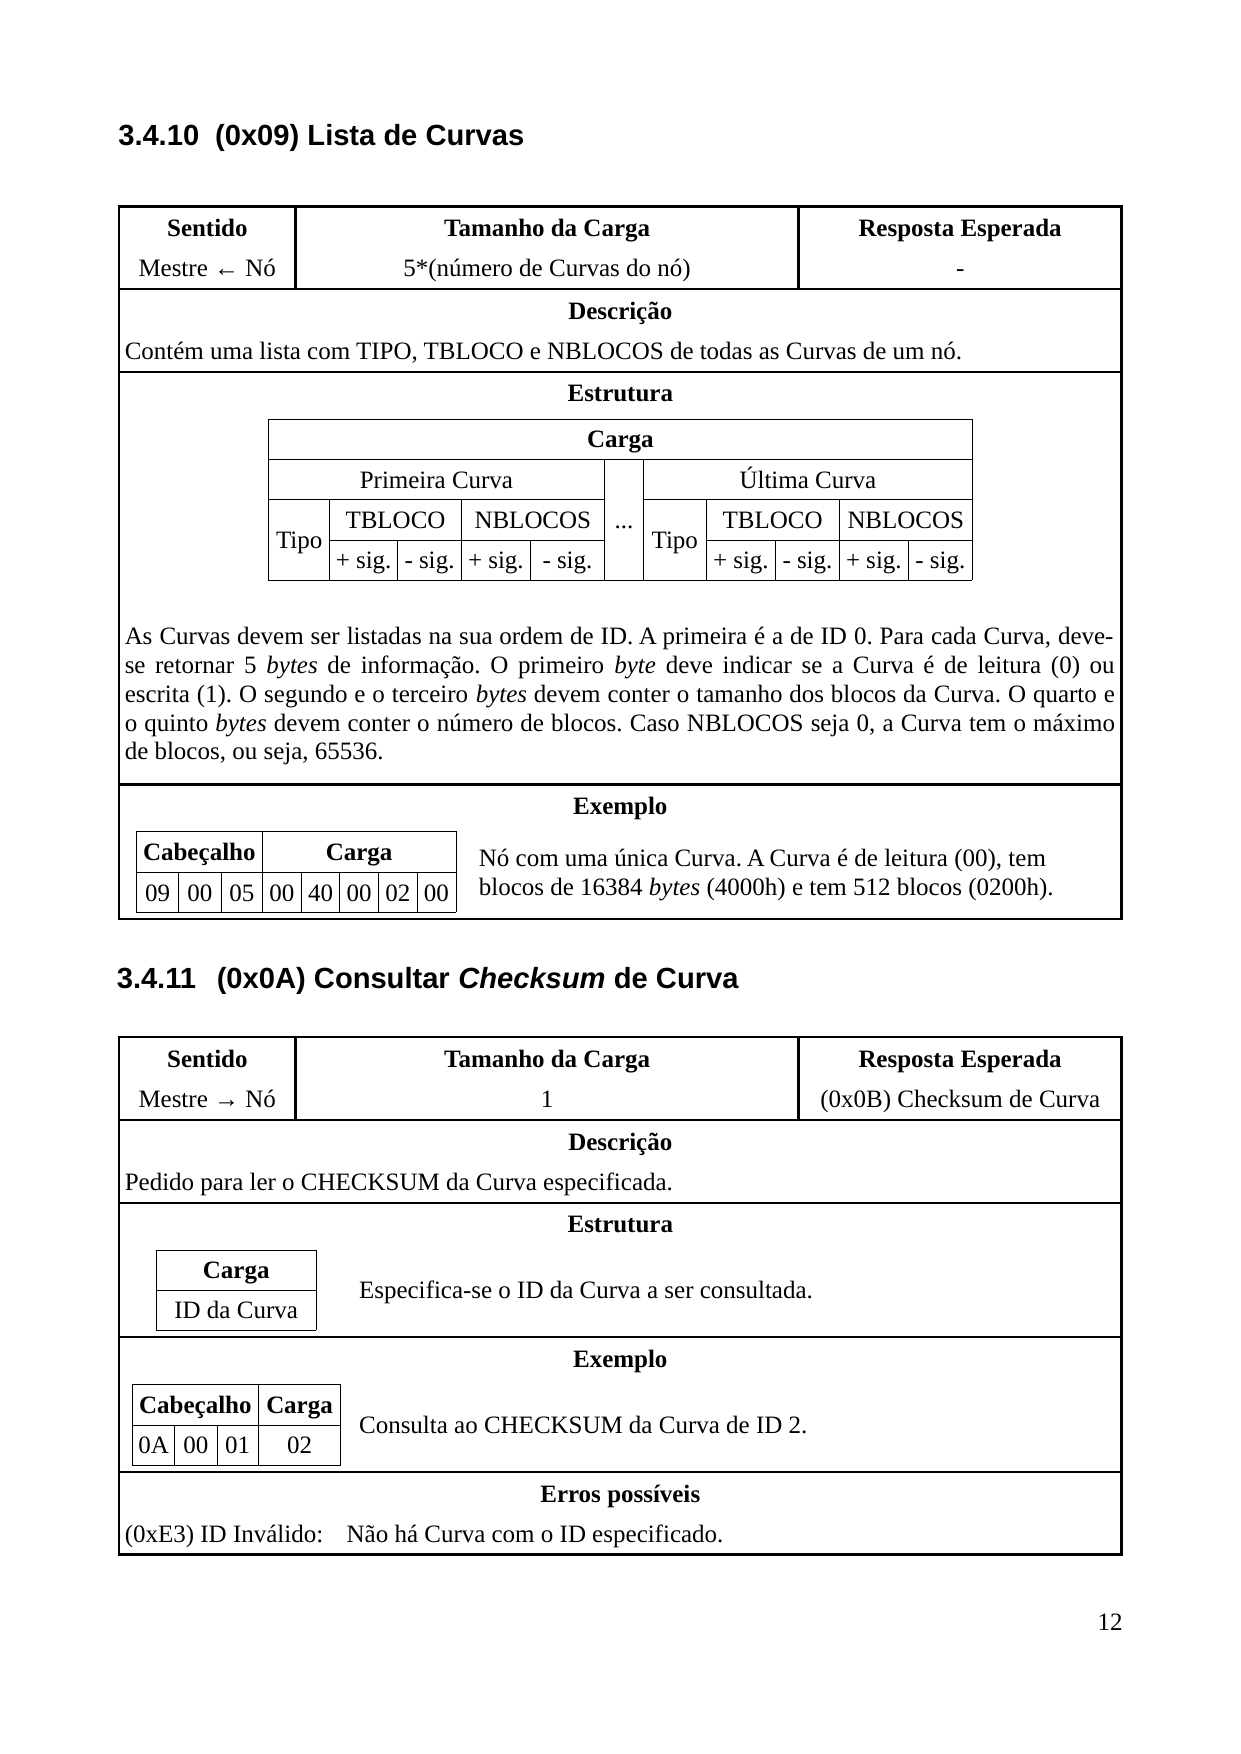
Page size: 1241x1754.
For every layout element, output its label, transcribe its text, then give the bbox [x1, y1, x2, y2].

table_cell Mestre ← Nó [120, 248, 294, 288]
table_cell Estrutura [120, 373, 1120, 413]
table_cell Última Curva [644, 460, 972, 499]
table_header Carga [263, 832, 456, 872]
table_cell TBLOCO [707, 500, 839, 540]
table_cell - sig. [398, 541, 461, 580]
table_cell (0x0B) Checksum de Curva [800, 1079, 1120, 1119]
table_cell - sig. [776, 541, 839, 580]
table_cell Tipo [269, 500, 329, 580]
table_header Carga [157, 1251, 316, 1290]
table_cell - sig. [531, 541, 604, 580]
table_cell TBLOCO [330, 500, 461, 540]
table_header Cabeçalho [133, 1385, 258, 1424]
subtitle (0x09) Lista de Curvas [118, 118, 1122, 152]
table_cell + sig. [462, 541, 530, 580]
table_cell Contém uma lista com TIPO, TBLOCO e NBLOCOS de todas as Curvas de um nó. [120, 330, 1120, 371]
table_cell ... [605, 460, 643, 580]
table_cell Nó com uma única Curva. A Curva é de leitura (00), tem blocos de 16384 bytes (4000h) e tem 512 blocos (0200h). [473, 826, 1120, 918]
table_cell 00 [263, 873, 301, 912]
table_cell 5*(número de Curvas do nó) [297, 248, 797, 288]
table_cell [120, 1244, 353, 1336]
table_cell - sig. [909, 541, 972, 580]
table_cell + sig. [707, 541, 775, 580]
table_header Cabeçalho [137, 832, 262, 872]
table_header Tamanho da Carga [297, 1038, 797, 1078]
table_cell 01 [218, 1426, 258, 1465]
table_cell NBLOCOS [462, 500, 604, 540]
table_cell [120, 826, 473, 918]
table_cell 02 [259, 1426, 340, 1465]
table_cell - [800, 248, 1120, 288]
table_cell 02 [379, 873, 417, 912]
table_cell Tipo [644, 500, 706, 580]
table_header Resposta Esperada [800, 1038, 1120, 1078]
table_cell NBLOCOS [840, 500, 972, 540]
table_cell 00 [418, 873, 456, 912]
table_cell Erros possíveis [120, 1473, 1120, 1513]
table_cell 1 [297, 1079, 797, 1119]
table_cell [120, 1379, 353, 1471]
table_header Carga [259, 1385, 340, 1424]
table_cell 05 [222, 873, 262, 912]
table_header Sentido [120, 208, 294, 248]
table_cell Não há Curva com o ID especificado. [341, 1513, 1120, 1553]
table_cell As Curvas devem ser listadas na sua ordem de ID. A primeira é a de ID 0. Para cada Curva, deve-se retornar 5 bytes de informação. O primeiro byte deve indicar se a Curva é de leitura (0) ou escrita (1). O segundo e o terceiro bytes devem conter o tamanho dos blocos da Curva. O quarto e o quinto bytes devem conter o número de blocos. Caso NBLOCOS seja 0, a Curva tem o máximo de blocos, ou seja, 65536. [120, 413, 1120, 783]
table_header Carga [269, 420, 972, 459]
table_cell Pedido para ler o CHECKSUM da Curva especificada. [120, 1161, 1120, 1201]
table_cell 40 [302, 873, 339, 912]
table_cell Especifica-se o ID da Curva a ser consultada. [353, 1244, 1120, 1336]
table_cell (0xE3) ID Inválido: [120, 1513, 341, 1553]
table_cell 09 [137, 873, 178, 912]
table_cell 0A [133, 1426, 174, 1465]
table_cell 00 [340, 873, 378, 912]
table_cell + sig. [840, 541, 908, 580]
table_cell Primeira Curva [269, 460, 604, 499]
table_header Sentido [120, 1038, 294, 1078]
table_cell Descrição [120, 1121, 1120, 1161]
table_cell 00 [175, 1426, 217, 1465]
table_cell ID da Curva [157, 1291, 316, 1330]
table_cell Consulta ao CHECKSUM da Curva de ID 2. [353, 1379, 1120, 1471]
table_cell Mestre → Nó [120, 1079, 294, 1119]
subtitle (0x0A) Consultar Checksum de Curva [117, 961, 1122, 995]
table_header Resposta Esperada [800, 208, 1120, 248]
table_cell Exemplo [120, 786, 1120, 826]
table_cell + sig. [330, 541, 397, 580]
table_cell Descrição [120, 290, 1120, 330]
table_cell Exemplo [120, 1338, 1120, 1378]
table_header Tamanho da Carga [297, 208, 797, 248]
table_cell Estrutura [120, 1204, 1120, 1244]
table_cell 00 [179, 873, 221, 912]
